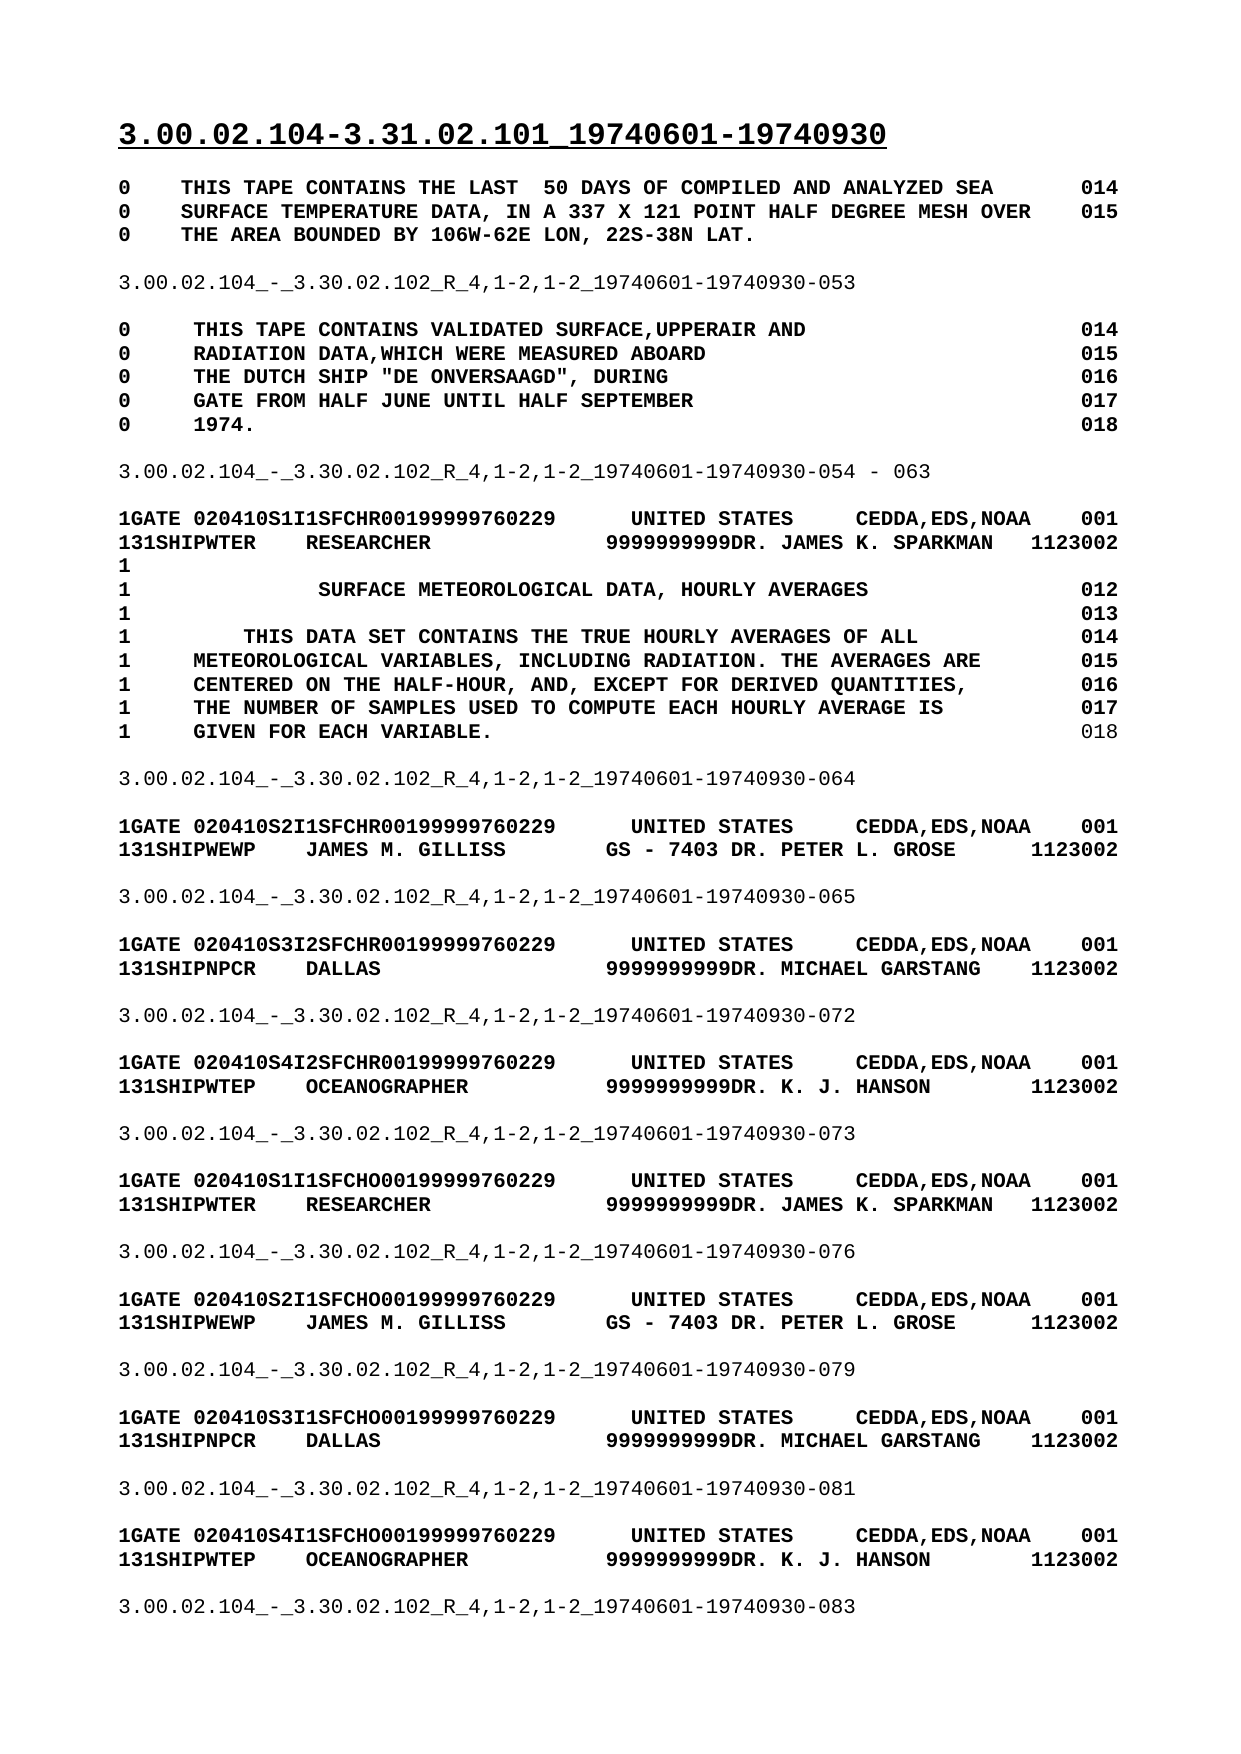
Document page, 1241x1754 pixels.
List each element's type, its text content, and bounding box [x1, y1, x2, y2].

text 1GATE 020410S2I1SFCHO00199999760229 UNITED STATES CEDDA,EDS,NOAA 001 [118, 1288, 1122, 1312]
text 3.00.02.104_-_3.30.02.102_R_4,1-2,1-2_19740601-19740930-073 [118, 1123, 1122, 1147]
text 3.00.02.104_-_3.30.02.102_R_4,1-2,1-2_19740601-19740930-065 [118, 887, 1122, 910]
text 0 GATE FROM HALF JUNE UNTIL HALF SEPTEMBER 017 [118, 390, 1122, 414]
text 3.00.02.104_-_3.30.02.102_R_4,1-2,1-2_19740601-19740930-079 [118, 1359, 1122, 1383]
text 1GATE 020410S2I1SFCHR00199999760229 UNITED STATES CEDDA,EDS,NOAA 001 [118, 816, 1122, 839]
text 1 013 [118, 603, 1122, 626]
text 131SHIPWTER RESEARCHER 9999999999DR. JAMES K. SPARKMAN 1123002 [118, 1194, 1122, 1218]
text 3.00.02.104_-_3.30.02.102_R_4,1-2,1-2_19740601-19740930-064 [118, 768, 1122, 792]
text 3.00.02.104_-_3.30.02.102_R_4,1-2,1-2_19740601-19740930-053 [118, 272, 1122, 295]
text 131SHIPWTEP OCEANOGRAPHER 9999999999DR. K. J. HANSON 1123002 [118, 1076, 1122, 1099]
text 1 METEOROLOGICAL VARIABLES, INCLUDING RADIATION. THE AVERAGES ARE 015 [118, 650, 1122, 674]
text 1 SURFACE METEOROLOGICAL DATA, HOURLY AVERAGES 012 [118, 579, 1122, 603]
text 0 THIS TAPE CONTAINS THE LAST 50 DAYS OF COMPILED AND ANALYZED SEA 014 [118, 177, 1122, 201]
text 1GATE 020410S3I2SFCHR00199999760229 UNITED STATES CEDDA,EDS,NOAA 001 [118, 934, 1122, 957]
text 1GATE 020410S3I1SFCHO00199999760229 UNITED STATES CEDDA,EDS,NOAA 001 [118, 1407, 1122, 1430]
text 0 THE DUTCH SHIP "DE ONVERSAAGD", DURING 016 [118, 366, 1122, 390]
text 1 THE NUMBER OF SAMPLES USED TO COMPUTE EACH HOURLY AVERAGE IS 017 [118, 697, 1122, 721]
text 131SHIPNPCR DALLAS 9999999999DR. MICHAEL GARSTANG 1123002 [118, 1430, 1122, 1454]
text 1 [118, 556, 1122, 579]
text 1 THIS DATA SET CONTAINS THE TRUE HOURLY AVERAGES OF ALL 014 [118, 626, 1122, 650]
text 131SHIPNPCR DALLAS 9999999999DR. MICHAEL GARSTANG 1123002 [118, 957, 1122, 981]
text 3.00.02.104-3.31.02.101_19740601-19740930 [118, 118, 1122, 153]
text 131SHIPWEWP JAMES M. GILLISS GS - 7403 DR. PETER L. GROSE 1123002 [118, 1312, 1122, 1336]
text 131SHIPWTER RESEARCHER 9999999999DR. JAMES K. SPARKMAN 1123002 [118, 532, 1122, 556]
text 1 CENTERED ON THE HALF-HOUR, AND, EXCEPT FOR DERIVED QUANTITIES, 016 [118, 674, 1122, 697]
text 0 RADIATION DATA,WHICH WERE MEASURED ABOARD 015 [118, 343, 1122, 366]
text 3.00.02.104_-_3.30.02.102_R_4,1-2,1-2_19740601-19740930-081 [118, 1478, 1122, 1501]
text 0 THIS TAPE CONTAINS VALIDATED SURFACE,UPPERAIR AND 014 [118, 319, 1122, 343]
text 1GATE 020410S1I1SFCHR00199999760229 UNITED STATES CEDDA,EDS,NOAA 001 [118, 508, 1122, 532]
text 3.00.02.104_-_3.30.02.102_R_4,1-2,1-2_19740601-19740930-072 [118, 1005, 1122, 1028]
text 0 1974. 018 [118, 414, 1122, 437]
text 0 THE AREA BOUNDED BY 106W-62E LON, 22S-38N LAT. [118, 224, 1122, 248]
text 1 GIVEN FOR EACH VARIABLE. 018 [118, 721, 1122, 745]
text 1GATE 020410S4I2SFCHR00199999760229 UNITED STATES CEDDA,EDS,NOAA 001 [118, 1052, 1122, 1076]
text 1GATE 020410S4I1SFCHO00199999760229 UNITED STATES CEDDA,EDS,NOAA 001 [118, 1525, 1122, 1549]
text 131SHIPWEWP JAMES M. GILLISS GS - 7403 DR. PETER L. GROSE 1123002 [118, 839, 1122, 863]
text 1GATE 020410S1I1SFCHO00199999760229 UNITED STATES CEDDA,EDS,NOAA 001 [118, 1170, 1122, 1194]
text 131SHIPWTEP OCEANOGRAPHER 9999999999DR. K. J. HANSON 1123002 [118, 1549, 1122, 1572]
text 3.00.02.104_-_3.30.02.102_R_4,1-2,1-2_19740601-19740930-083 [118, 1596, 1122, 1619]
text 3.00.02.104_-_3.30.02.102_R_4,1-2,1-2_19740601-19740930-054 - 063 [118, 461, 1122, 484]
text 3.00.02.104_-_3.30.02.102_R_4,1-2,1-2_19740601-19740930-076 [118, 1241, 1122, 1265]
text 0 SURFACE TEMPERATURE DATA, IN A 337 X 121 POINT HALF DEGREE MESH OVER 015 [118, 201, 1122, 224]
